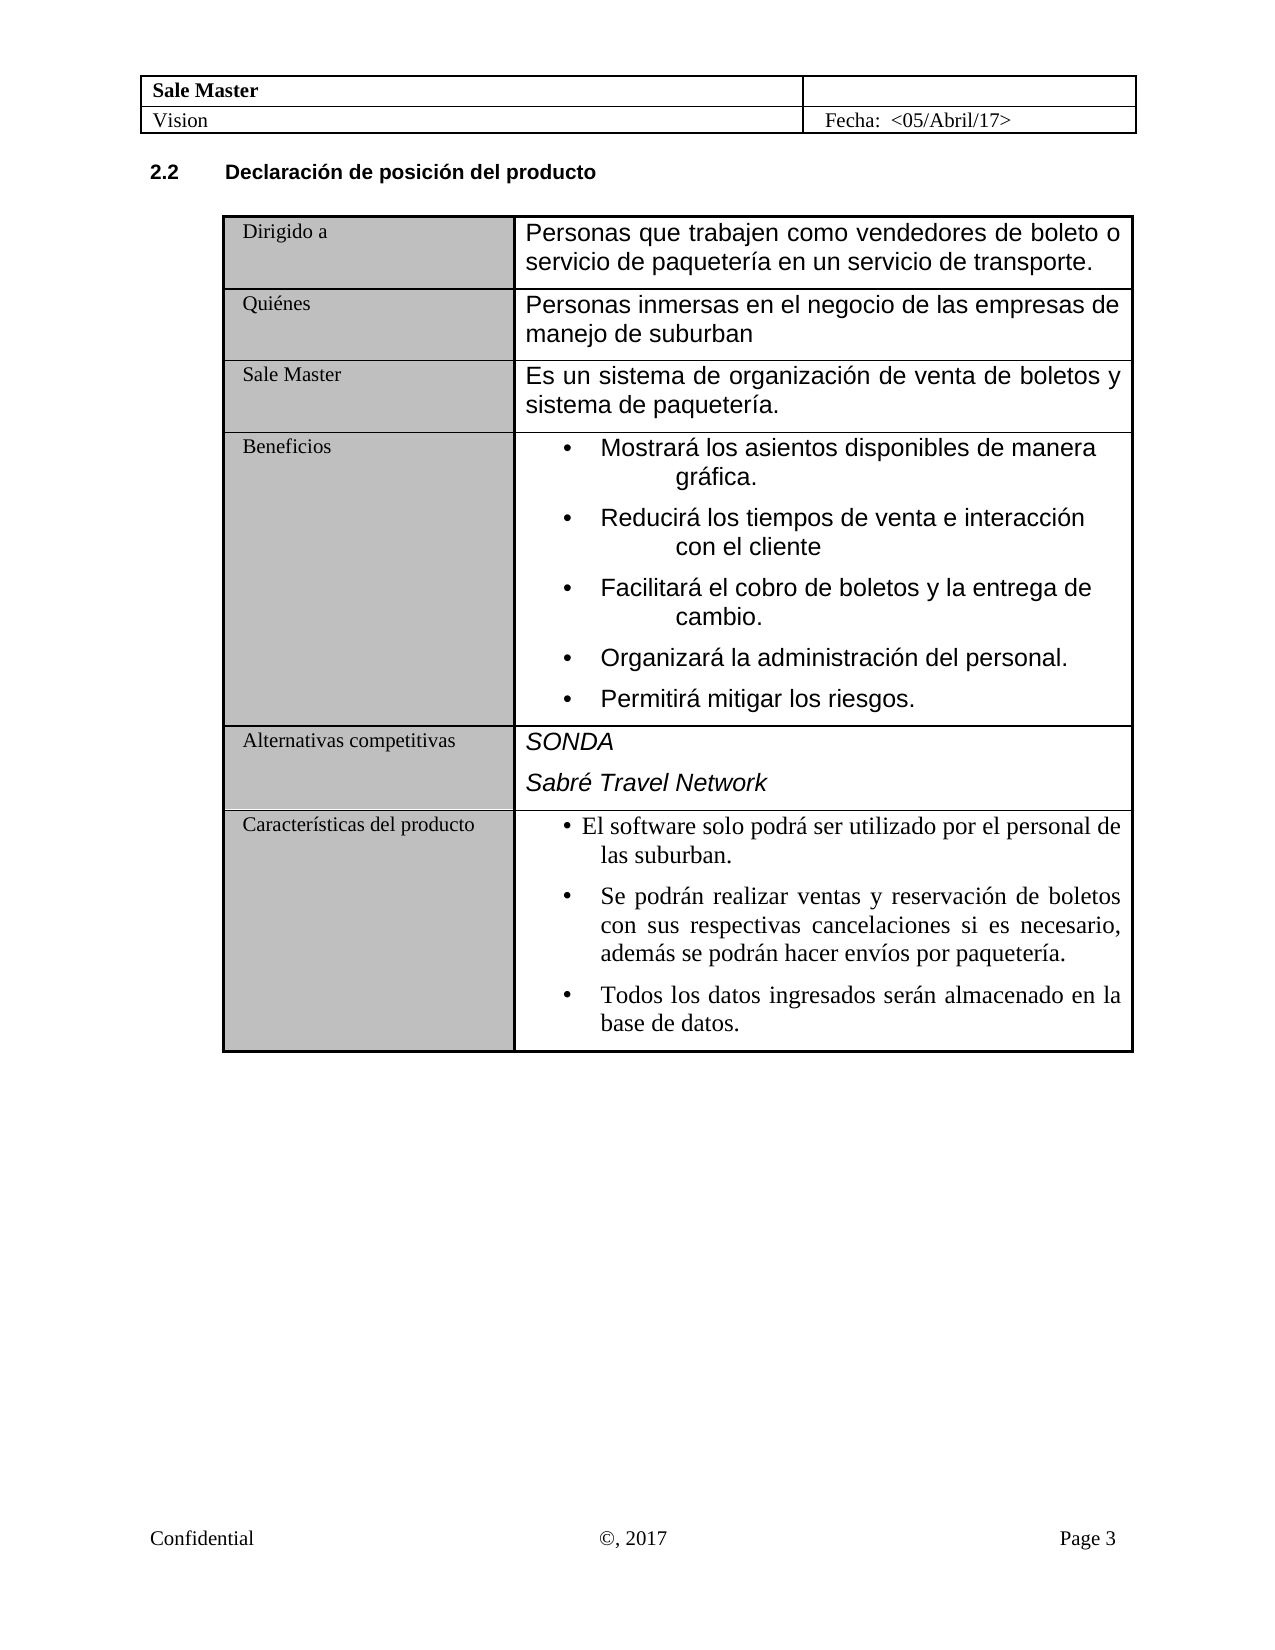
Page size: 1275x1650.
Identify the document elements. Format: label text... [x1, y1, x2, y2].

table_cell Beneficios [225, 433, 513, 725]
table_header Personas que trabajen como vendedores de boleto o servicio de paquetería en un servicio de transporte. [516, 218, 1131, 288]
table_cell Alternativas competitivas [225, 727, 513, 809]
table_cell Es un sistema de organización de venta de boletos y sistema de paquetería. [516, 361, 1131, 431]
table_cell Mostrará los asientos disponibles de manera gráfica. Reducirá los tiempos de venta e interacción con el cliente Facilitará el cobro de boletos y la entrega de cambio. Organizará la administración del personal. Permitirá mitigar los riesgos. [516, 433, 1131, 725]
table_cell El software solo podrá ser utilizado por el personal de las suburban. Se podrán realizar ventas y reservación de boletos con sus respectivas cancelaciones si es necesario, además se podrán hacer envíos por paquetería. Todos los datos ingresados serán almacenado en la base de datos. [516, 811, 1131, 1050]
table_header Dirigido a [225, 218, 513, 288]
table_cell Características del producto [225, 811, 513, 1050]
subtitle Declaración de posición del producto [150, 159, 1125, 184]
table_cell SONDA Sabré Travel Network [516, 727, 1131, 809]
table_cell Quiénes [225, 290, 513, 360]
table_cell Personas inmersas en el negocio de las empresas de manejo de suburban [516, 290, 1131, 360]
table_cell Sale Master [225, 361, 513, 431]
